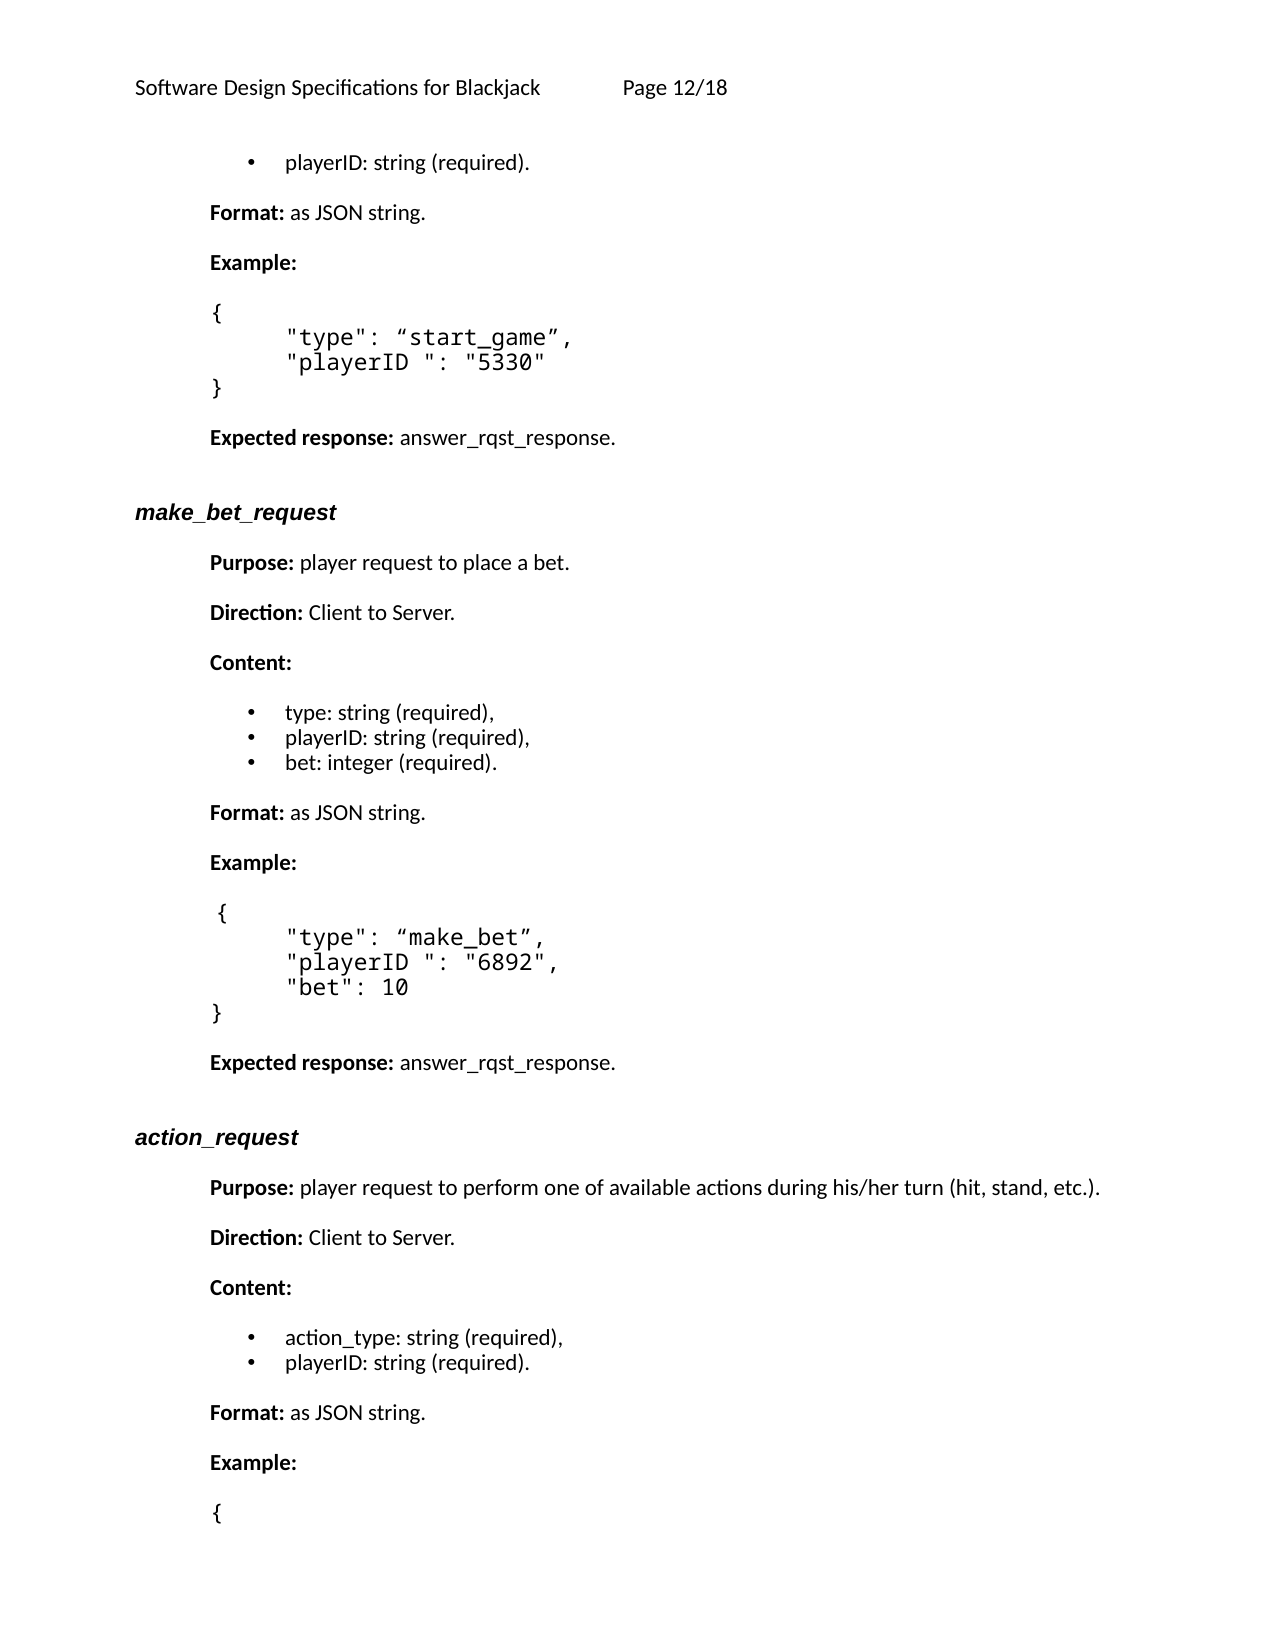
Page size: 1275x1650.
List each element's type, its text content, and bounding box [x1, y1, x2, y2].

text Direction: Client to Server. [135, 1225, 1140, 1275]
text Direction: Client to Server. [135, 600, 1140, 650]
text { [135, 1500, 1140, 1525]
list playerID: string (required). [247, 1350, 1140, 1375]
text Purpose: player request to place a bet. [135, 550, 1140, 600]
text Expected response: answer_rqst_response. [135, 425, 1140, 450]
subtitle make_bet_request [135, 500, 1140, 525]
text Content: [135, 1275, 1140, 1300]
list type: string (required), [247, 700, 1140, 725]
text Purpose: player request to perform one of available actions during his/her turn (hit, stand, etc.). [135, 1175, 1140, 1225]
text Format: as JSON string. [135, 1400, 1140, 1425]
text } [135, 375, 1140, 400]
text Content: [135, 650, 1140, 675]
list bet: integer (required). [247, 750, 1140, 775]
text "playerID ": "6892", [210, 950, 1140, 975]
text Format: as JSON string. [135, 800, 1140, 825]
text "playerID ": "5330" [210, 350, 1140, 375]
text Format: as JSON string. [135, 200, 1140, 225]
subtitle action_request [135, 1125, 1140, 1150]
text { [135, 900, 1140, 925]
list playerID: string (required), [247, 725, 1140, 750]
list playerID: string (required). [247, 150, 1140, 175]
text { [135, 300, 1140, 325]
text Expected response: answer_rqst_response. [135, 1050, 1140, 1075]
text Example: [135, 1450, 1140, 1475]
text "bet": 10 [210, 975, 1140, 1000]
text "type": “start_game”, [210, 325, 1140, 350]
list action_type: string (required), [247, 1325, 1140, 1350]
text } [135, 1000, 1140, 1025]
text Example: [135, 250, 1140, 275]
text "type": “make_bet”, [210, 925, 1140, 950]
text Example: [135, 850, 1140, 875]
